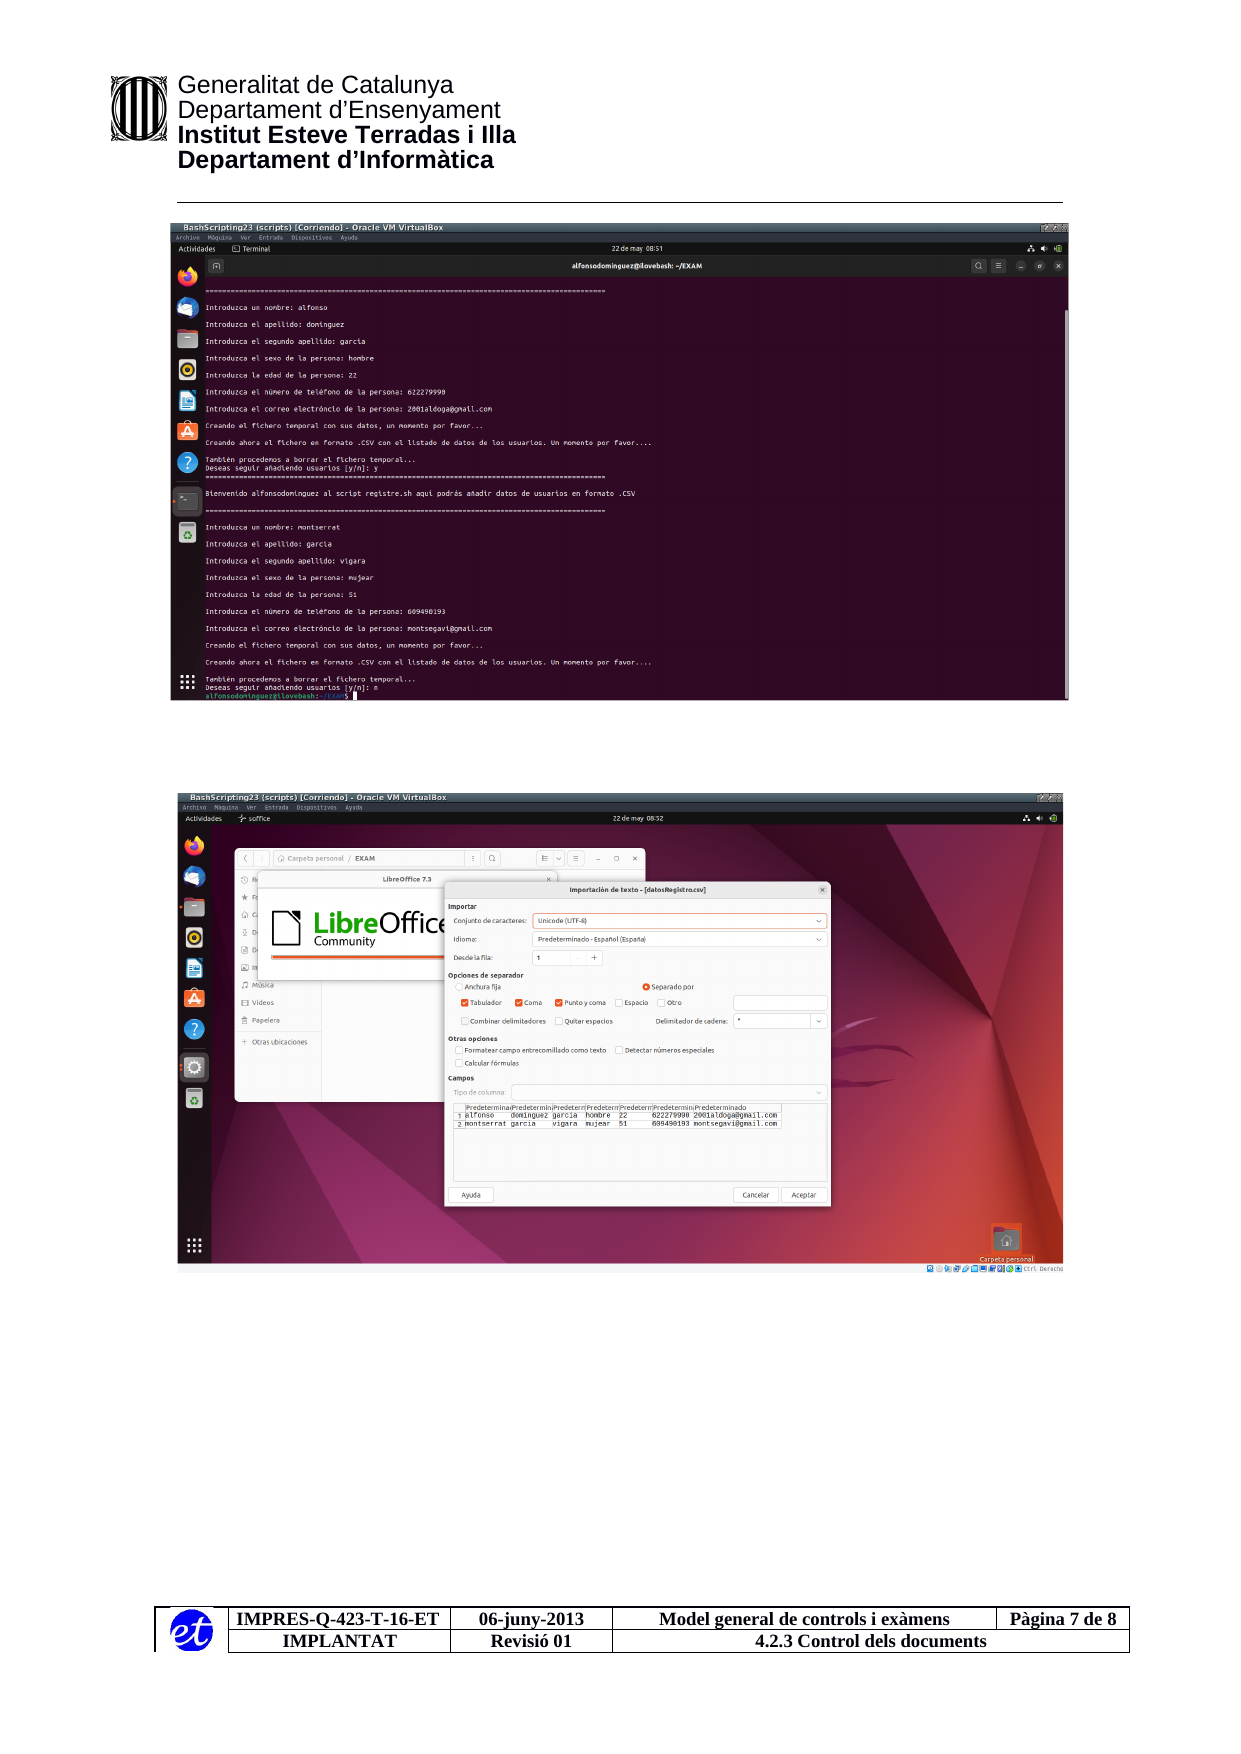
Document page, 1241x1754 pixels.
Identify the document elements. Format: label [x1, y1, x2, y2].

picture [111, 76, 167, 141]
picture [177, 793, 1064, 1273]
picture [170, 223, 1069, 701]
picture [170, 1607, 214, 1651]
